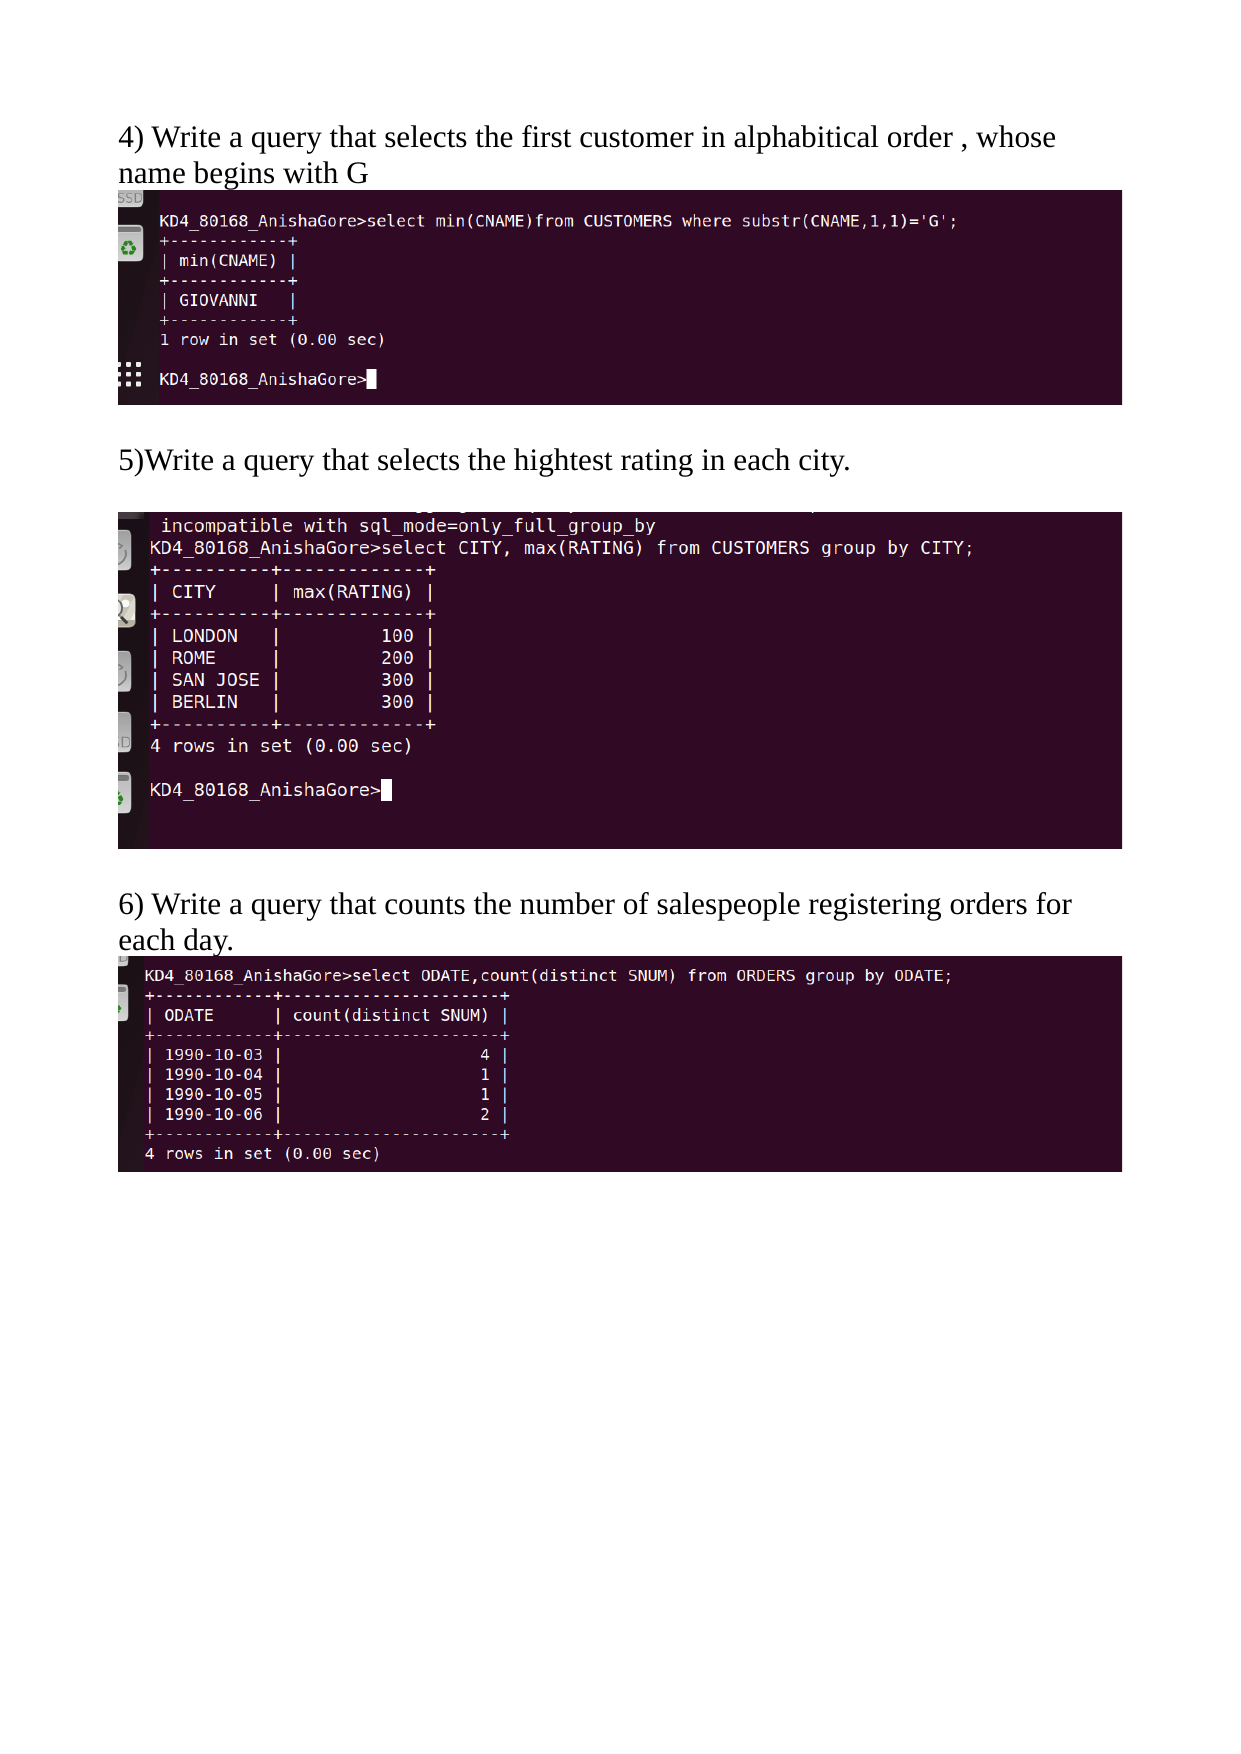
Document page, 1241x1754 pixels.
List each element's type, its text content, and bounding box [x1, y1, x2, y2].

picture [118, 190, 1123, 405]
text 5)Write a query that selects the hightest rating in each city. [118, 441, 1122, 477]
picture [118, 512, 1123, 849]
picture [118, 956, 1123, 1172]
text 4) Write a query that selects the first customer in alphabitical order , whose name begins with G [118, 118, 1122, 190]
text 6) Write a query that counts the number of salespeople registering orders for each day. [118, 885, 1122, 956]
